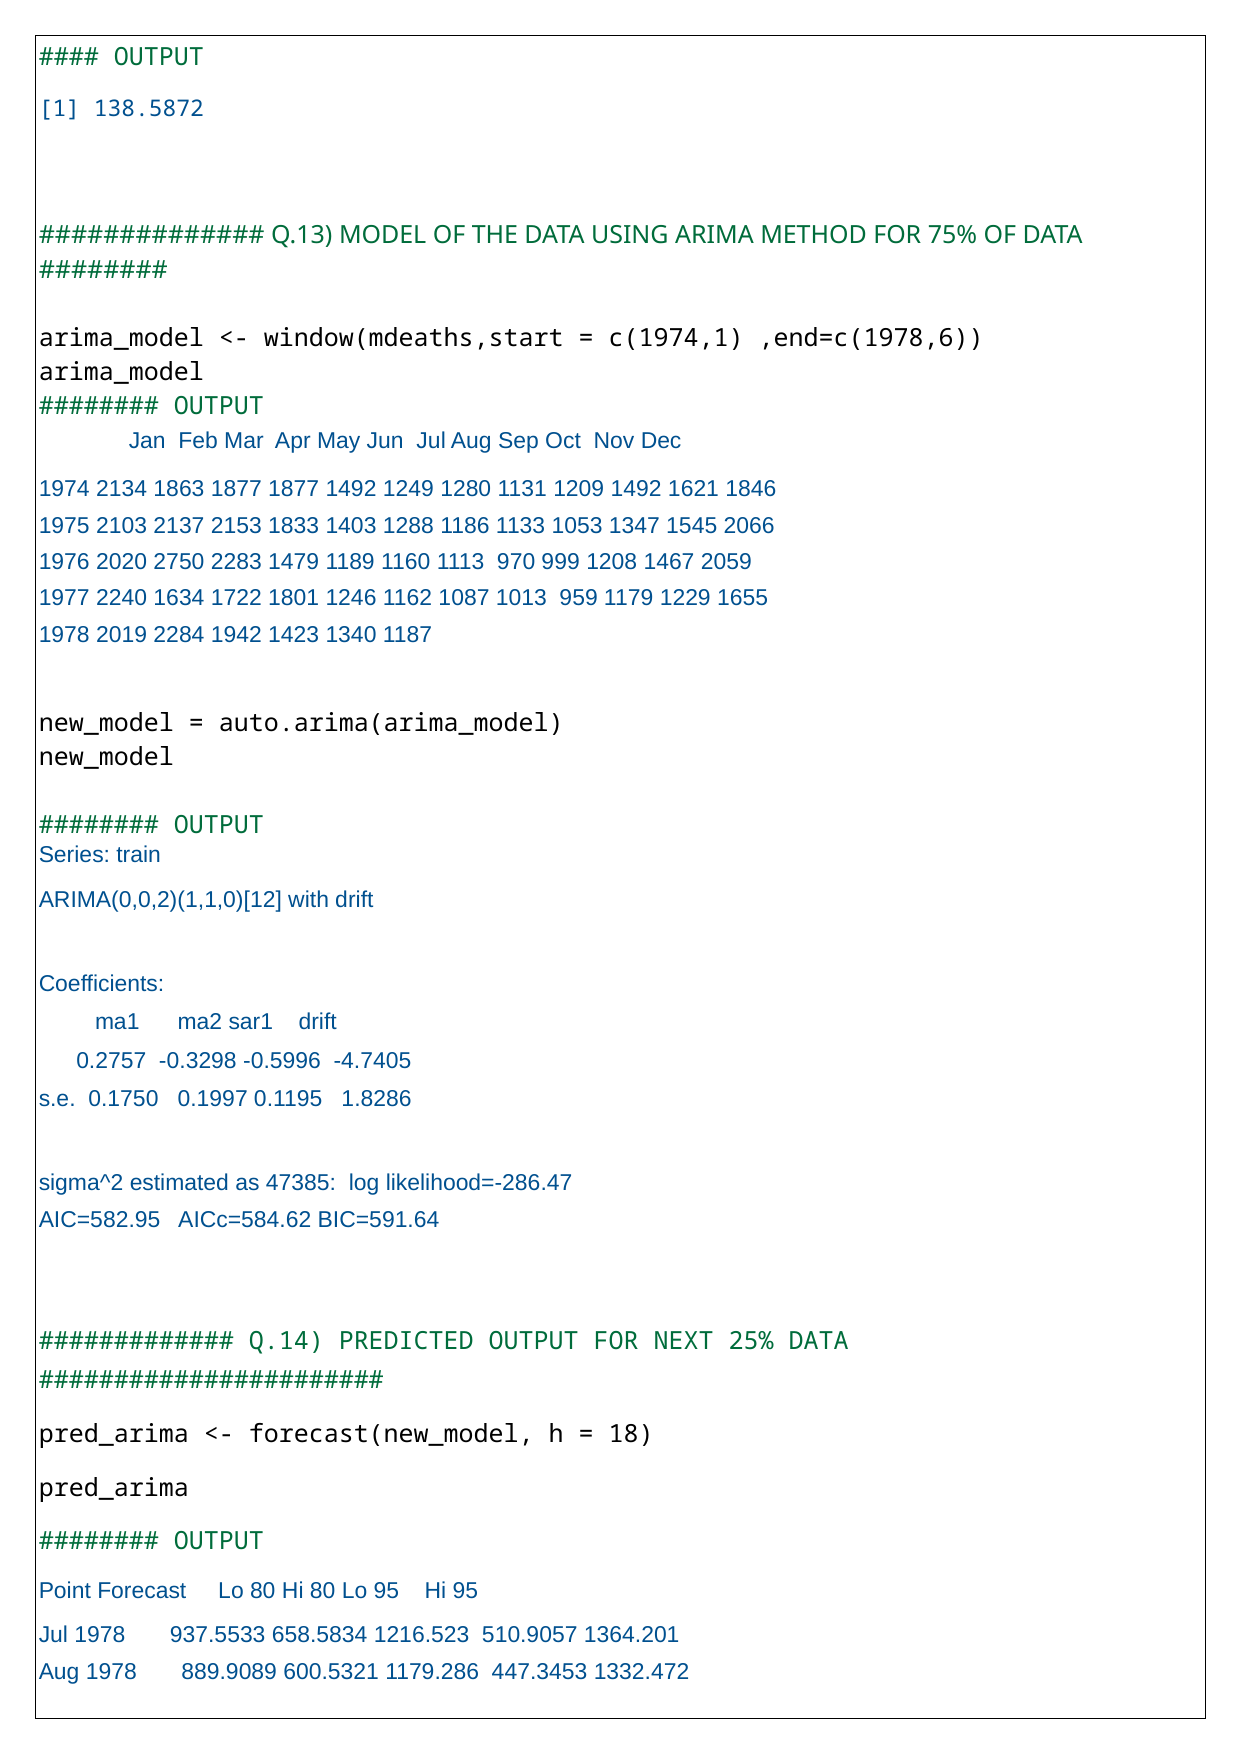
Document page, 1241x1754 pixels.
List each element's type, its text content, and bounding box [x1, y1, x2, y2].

text ############## Q.13) MODEL OF THE DATA USING ARIMA METHOD FOR 75% OF DATA ######## [38, 217, 1202, 285]
text pred_arima [38, 1469, 1202, 1503]
text Series: train [38, 841, 1202, 867]
text 1978 2019 2284 1942 1423 1340 1187 [38, 621, 1202, 647]
text 1977 2240 1634 1722 1801 1246 1162 1087 1013 959 1179 1229 1655 [38, 584, 1202, 611]
text ######## OUTPUT [38, 1523, 1202, 1557]
text ma1 ma2 sar1 drift [38, 1006, 1202, 1035]
text ############# Q.14) PREDICTED OUTPUT FOR NEXT 25% DATA ####################### [38, 1322, 1202, 1396]
text Aug 1978 889.9089 600.5321 1179.286 447.3453 1332.472 [38, 1658, 1202, 1684]
text ######## OUTPUT [38, 387, 1202, 422]
text new_model = auto.arima(arima_model) [38, 705, 1202, 739]
text arima_model <- window(mdeaths,start = c(1974,1) ,end=c(1978,6)) [38, 319, 1202, 353]
text 1976 2020 2750 2283 1479 1189 1160 1113 970 999 1208 1467 2059 [38, 548, 1202, 574]
text new_model [38, 739, 1202, 773]
text Jan Feb Mar Apr May Jun Jul Aug Sep Oct Nov Dec [38, 422, 1202, 456]
text 1974 2134 1863 1877 1877 1492 1249 1280 1131 1209 1492 1621 1846 [38, 475, 1202, 502]
text pred_arima <- forecast(new_model, h = 18) [38, 1415, 1202, 1449]
text Jul 1978 937.5533 658.5834 1216.523 510.9057 1364.201 [38, 1621, 1202, 1648]
text #### OUTPUT [38, 38, 1202, 72]
text arima_model [38, 353, 1202, 387]
text sigma^2 estimated as 47385: log likelihood=-286.47 [38, 1169, 1202, 1196]
text Point Forecast Lo 80 Hi 80 Lo 95 Hi 95 [38, 1577, 1202, 1603]
text ARIMA(0,0,2)(1,1,0)[12] with drift [38, 886, 1202, 912]
text Coefficients: [38, 970, 1202, 996]
text [1] 138.5872 [38, 92, 1202, 123]
text ######## OUTPUT [38, 807, 1202, 841]
text 1975 2103 2137 2153 1833 1403 1288 1186 1133 1053 1347 1545 2066 [38, 512, 1202, 538]
text 0.2757 -0.3298 -0.5996 -4.7405 [38, 1046, 1202, 1074]
text s.e. 0.1750 0.1997 0.1195 1.8286 [38, 1085, 1202, 1112]
text AIC=582.95 AICc=584.62 BIC=591.64 [38, 1206, 1202, 1232]
